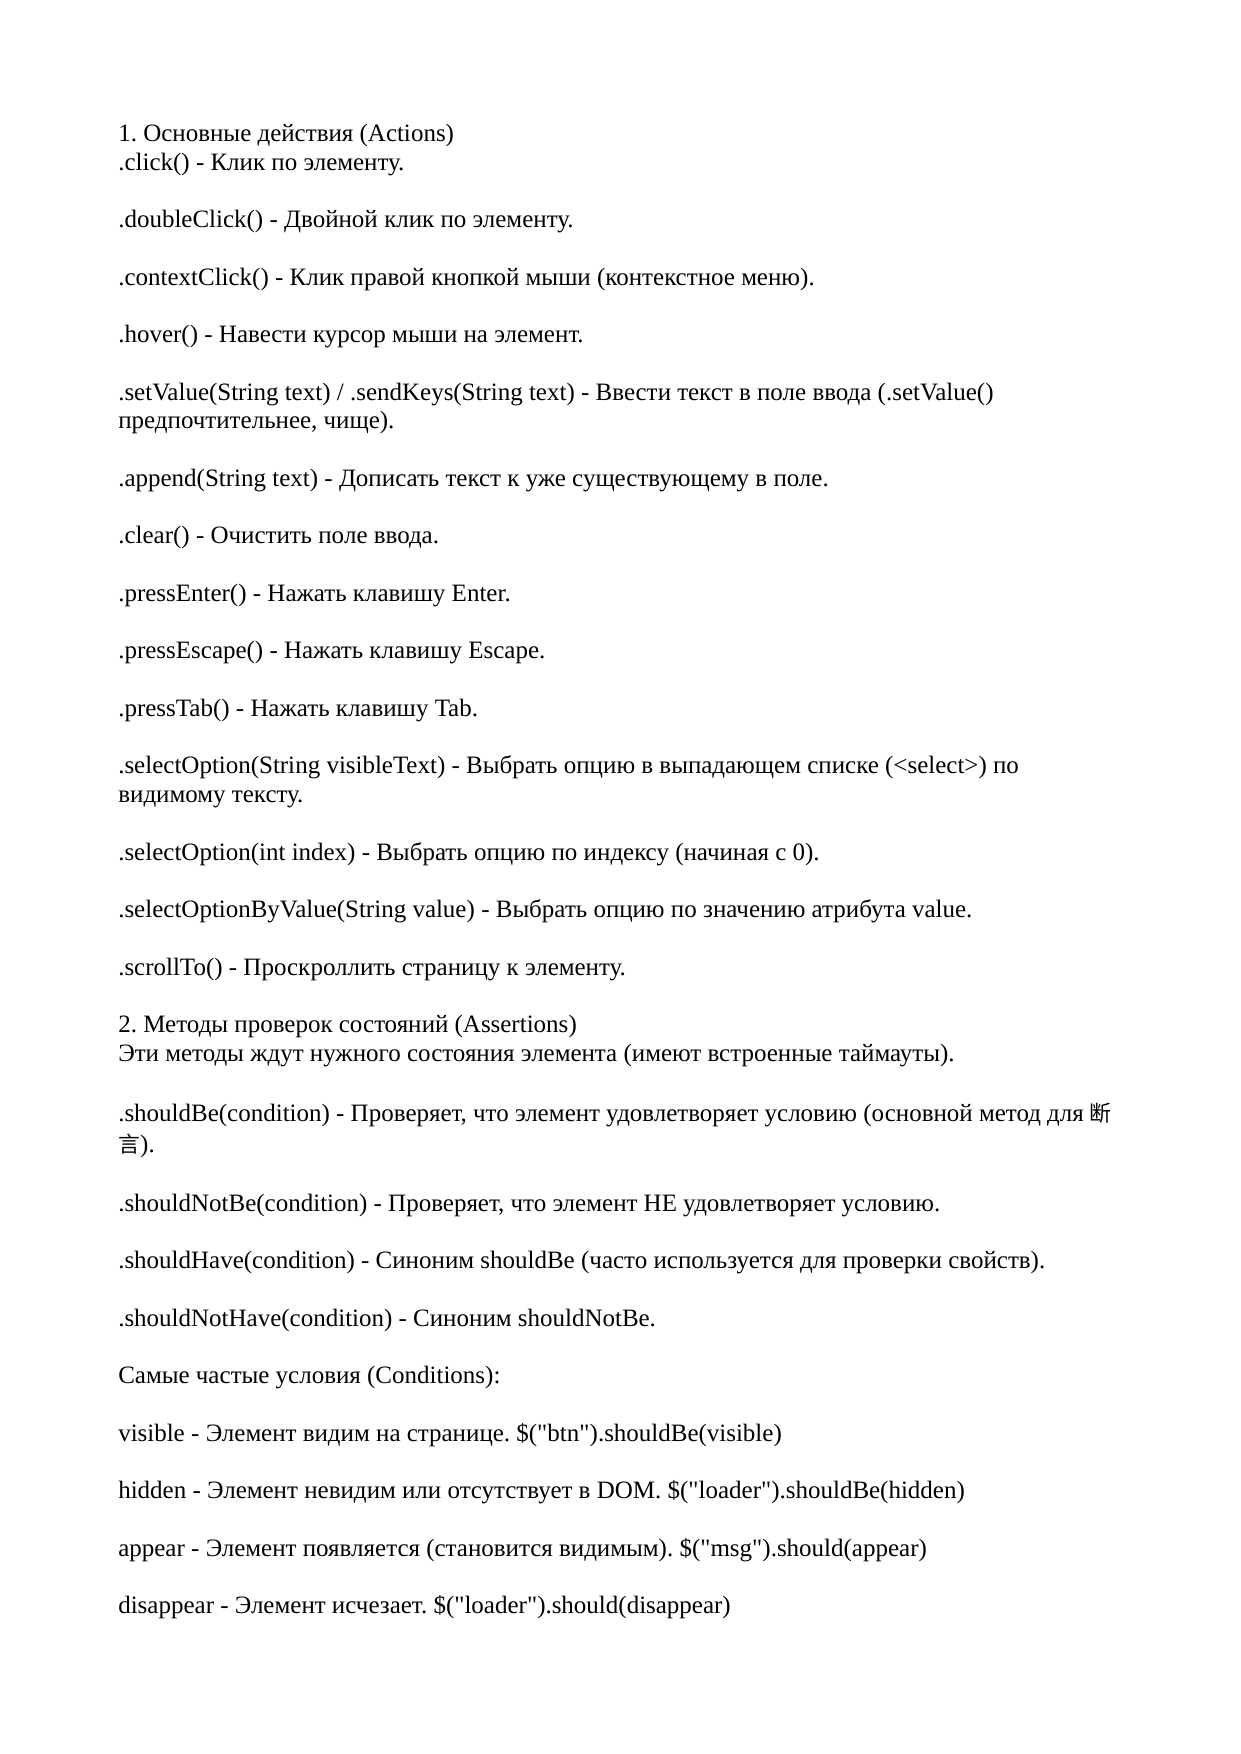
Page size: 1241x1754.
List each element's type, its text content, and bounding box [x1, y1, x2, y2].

text visible - Элемент видим на странице. $("btn").shouldBe(visible) [118, 1418, 1122, 1446]
text .setValue(String text) / .sendKeys(String text) - Ввести текст в поле ввода (.setValue() предпочтительнее, чище). [118, 377, 1122, 434]
text .click() - Клик по элементу. [118, 147, 1122, 176]
text .shouldBe(condition) - Проверяет, что элемент удовлетворяет условию (основной метод для断言). [118, 1096, 1122, 1159]
text .pressEscape() - Нажать клавишу Escape. [118, 636, 1122, 664]
text .contextClick() - Клик правой кнопкой мыши (контекстное меню). [118, 262, 1122, 291]
text .selectOption(int index) - Выбрать опцию по индексу (начиная с 0). [118, 837, 1122, 866]
text Самые частые условия (Conditions): [118, 1360, 1122, 1389]
text 2. Методы проверок состояний (Assertions) [118, 1009, 1122, 1038]
text .doubleClick() - Двойной клик по элементу. [118, 204, 1122, 233]
text .shouldHave(condition) - Синоним shouldBe (часто используется для проверки свойств). [118, 1245, 1122, 1274]
text .clear() - Очистить поле ввода. [118, 521, 1122, 549]
text .hover() - Навести курсор мыши на элемент. [118, 319, 1122, 348]
text .shouldNotHave(condition) - Синоним shouldNotBe. [118, 1303, 1122, 1331]
text .shouldNotBe(condition) - Проверяет, что элемент НЕ удовлетворяет условию. [118, 1188, 1122, 1216]
text .selectOptionByValue(String value) - Выбрать опцию по значению атрибута value. [118, 894, 1122, 923]
text Эти методы ждут нужного состояния элемента (имеют встроенные таймауты). [118, 1038, 1122, 1067]
text .pressEnter() - Нажать клавишу Enter. [118, 578, 1122, 607]
text appear - Элемент появляется (становится видимым). $("msg").should(appear) [118, 1533, 1122, 1561]
text .scrollTo() - Проскроллить страницу к элементу. [118, 952, 1122, 981]
text hidden - Элемент невидим или отсутствует в DOM. $("loader").shouldBe(hidden) [118, 1475, 1122, 1504]
text 1. Основные действия (Actions) [118, 118, 1122, 147]
text .pressTab() - Нажать клавишу Tab. [118, 693, 1122, 722]
text disappear - Элемент исчезает. $("loader").should(disappear) [118, 1590, 1122, 1619]
text .selectOption(String visibleText) - Выбрать опцию в выпадающем списке (<select>) по видимому тексту. [118, 751, 1122, 808]
text .append(String text) - Дописать текст к уже существующему в поле. [118, 463, 1122, 492]
